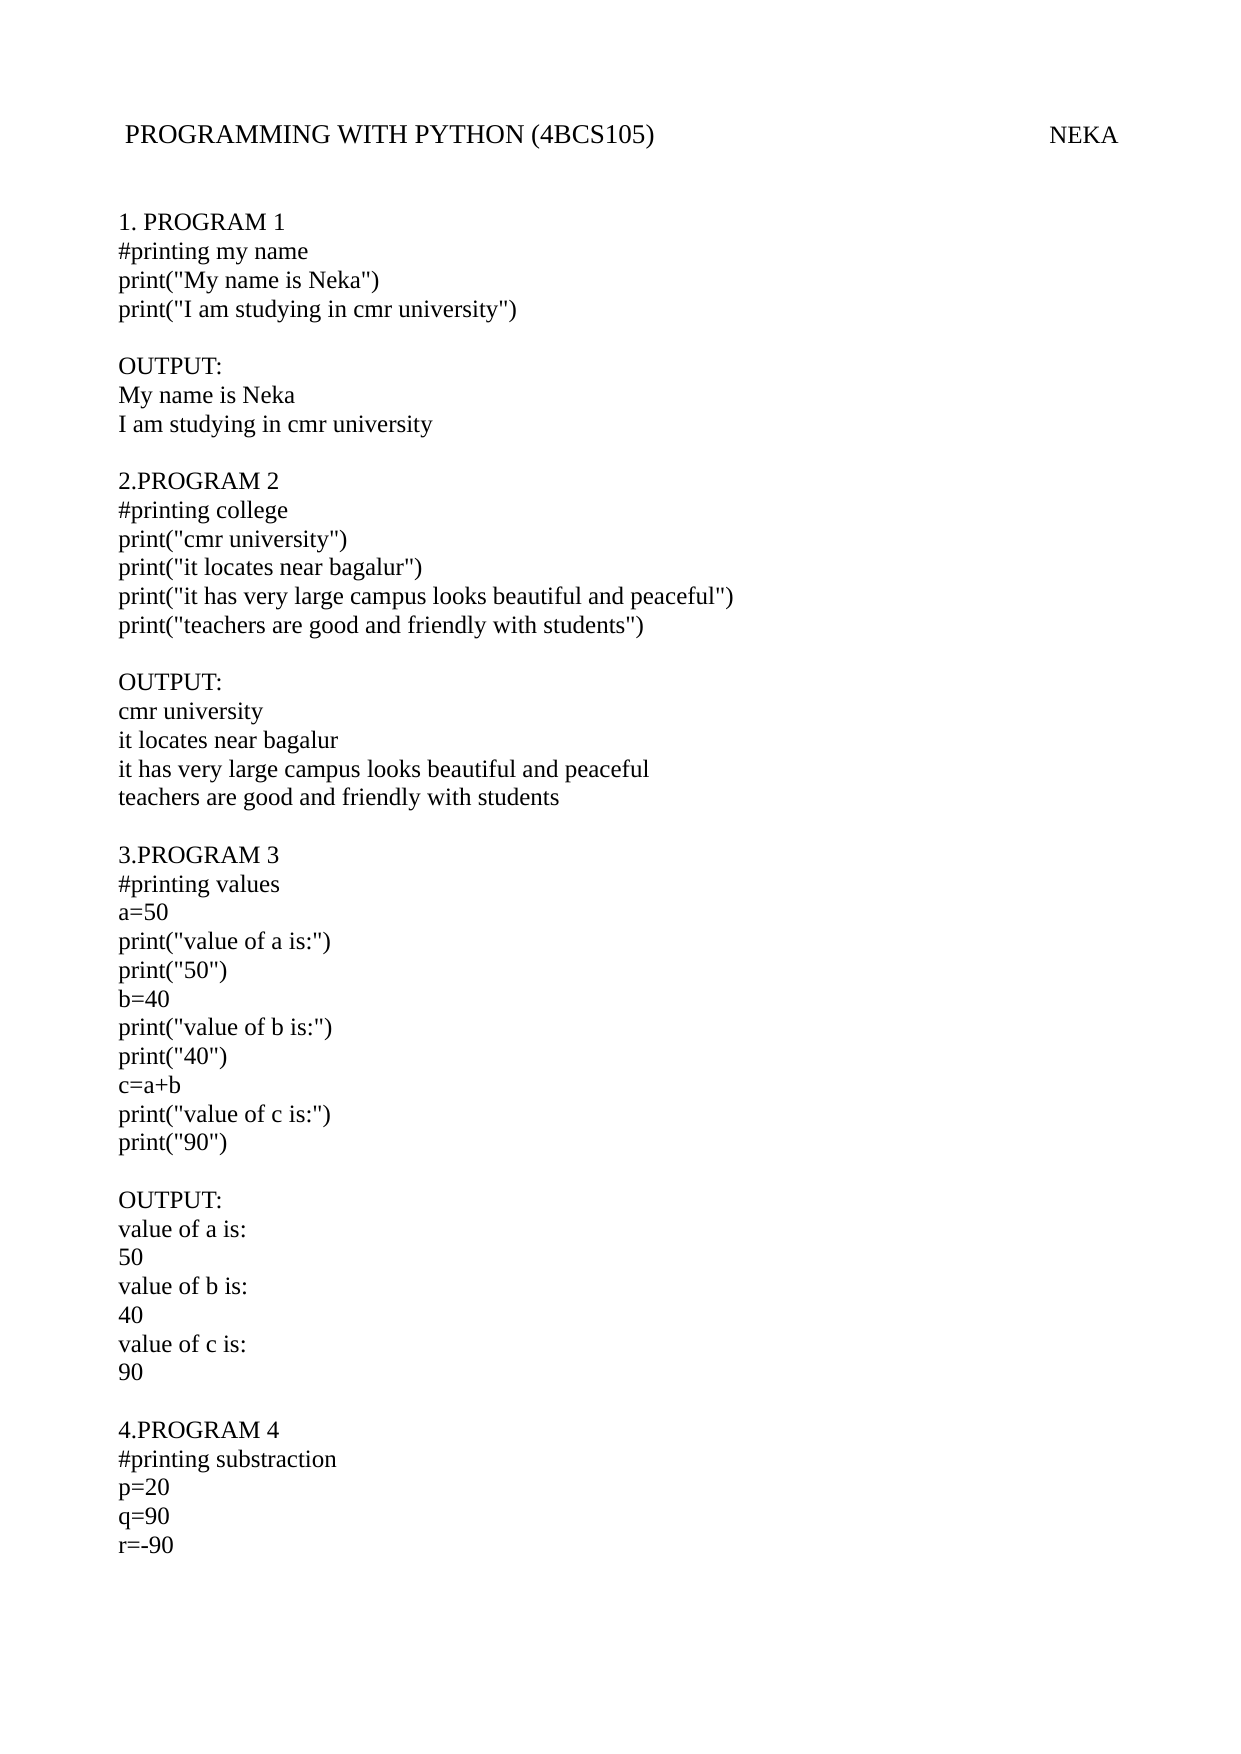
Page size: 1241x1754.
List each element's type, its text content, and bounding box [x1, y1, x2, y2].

text print("50") [118, 955, 1122, 984]
text 2.PROGRAM 2 [118, 466, 1122, 495]
text print("it has very large campus looks beautiful and peaceful") [118, 581, 1122, 610]
text #printing substraction [118, 1444, 1122, 1472]
text #printing college [118, 495, 1122, 524]
text b=40 [118, 984, 1122, 1012]
text 50 [118, 1242, 1122, 1271]
text print("90") [118, 1127, 1122, 1156]
text 3.PROGRAM 3 [118, 840, 1122, 869]
text OUTPUT: [118, 1185, 1122, 1214]
text print("it locates near bagalur") [118, 552, 1122, 581]
text it has very large campus looks beautiful and peaceful [118, 754, 1122, 782]
text print("40") [118, 1041, 1122, 1070]
text OUTPUT: [118, 351, 1122, 380]
text 40 [118, 1300, 1122, 1329]
text print("cmr university") [118, 524, 1122, 552]
text q=90 [118, 1501, 1122, 1530]
text c=a+b [118, 1070, 1122, 1099]
text value of c is: [118, 1329, 1122, 1357]
text value of b is: [118, 1271, 1122, 1300]
text OUTPUT: [118, 667, 1122, 696]
text value of a is: [118, 1214, 1122, 1242]
text 1. PROGRAM 1 [118, 207, 1122, 236]
text cmr university [118, 696, 1122, 725]
text print("I am studying in cmr university") [118, 294, 1122, 322]
text 90 [118, 1357, 1122, 1386]
text print("My name is Neka") [118, 265, 1122, 294]
text print("value of b is:") [118, 1012, 1122, 1041]
text r=-90 [118, 1530, 1122, 1559]
text I am studying in cmr university [118, 409, 1122, 437]
text it locates near bagalur [118, 725, 1122, 754]
text teachers are good and friendly with students [118, 782, 1122, 811]
text 4.PROGRAM 4 [118, 1415, 1122, 1444]
text My name is Neka [118, 380, 1122, 409]
text print("teachers are good and friendly with students") [118, 610, 1122, 639]
text a=50 [118, 897, 1122, 926]
text print("value of a is:") [118, 926, 1122, 955]
text #printing my name [118, 236, 1122, 265]
text p=20 [118, 1472, 1122, 1501]
text #printing values [118, 869, 1122, 897]
text print("value of c is:") [118, 1099, 1122, 1127]
